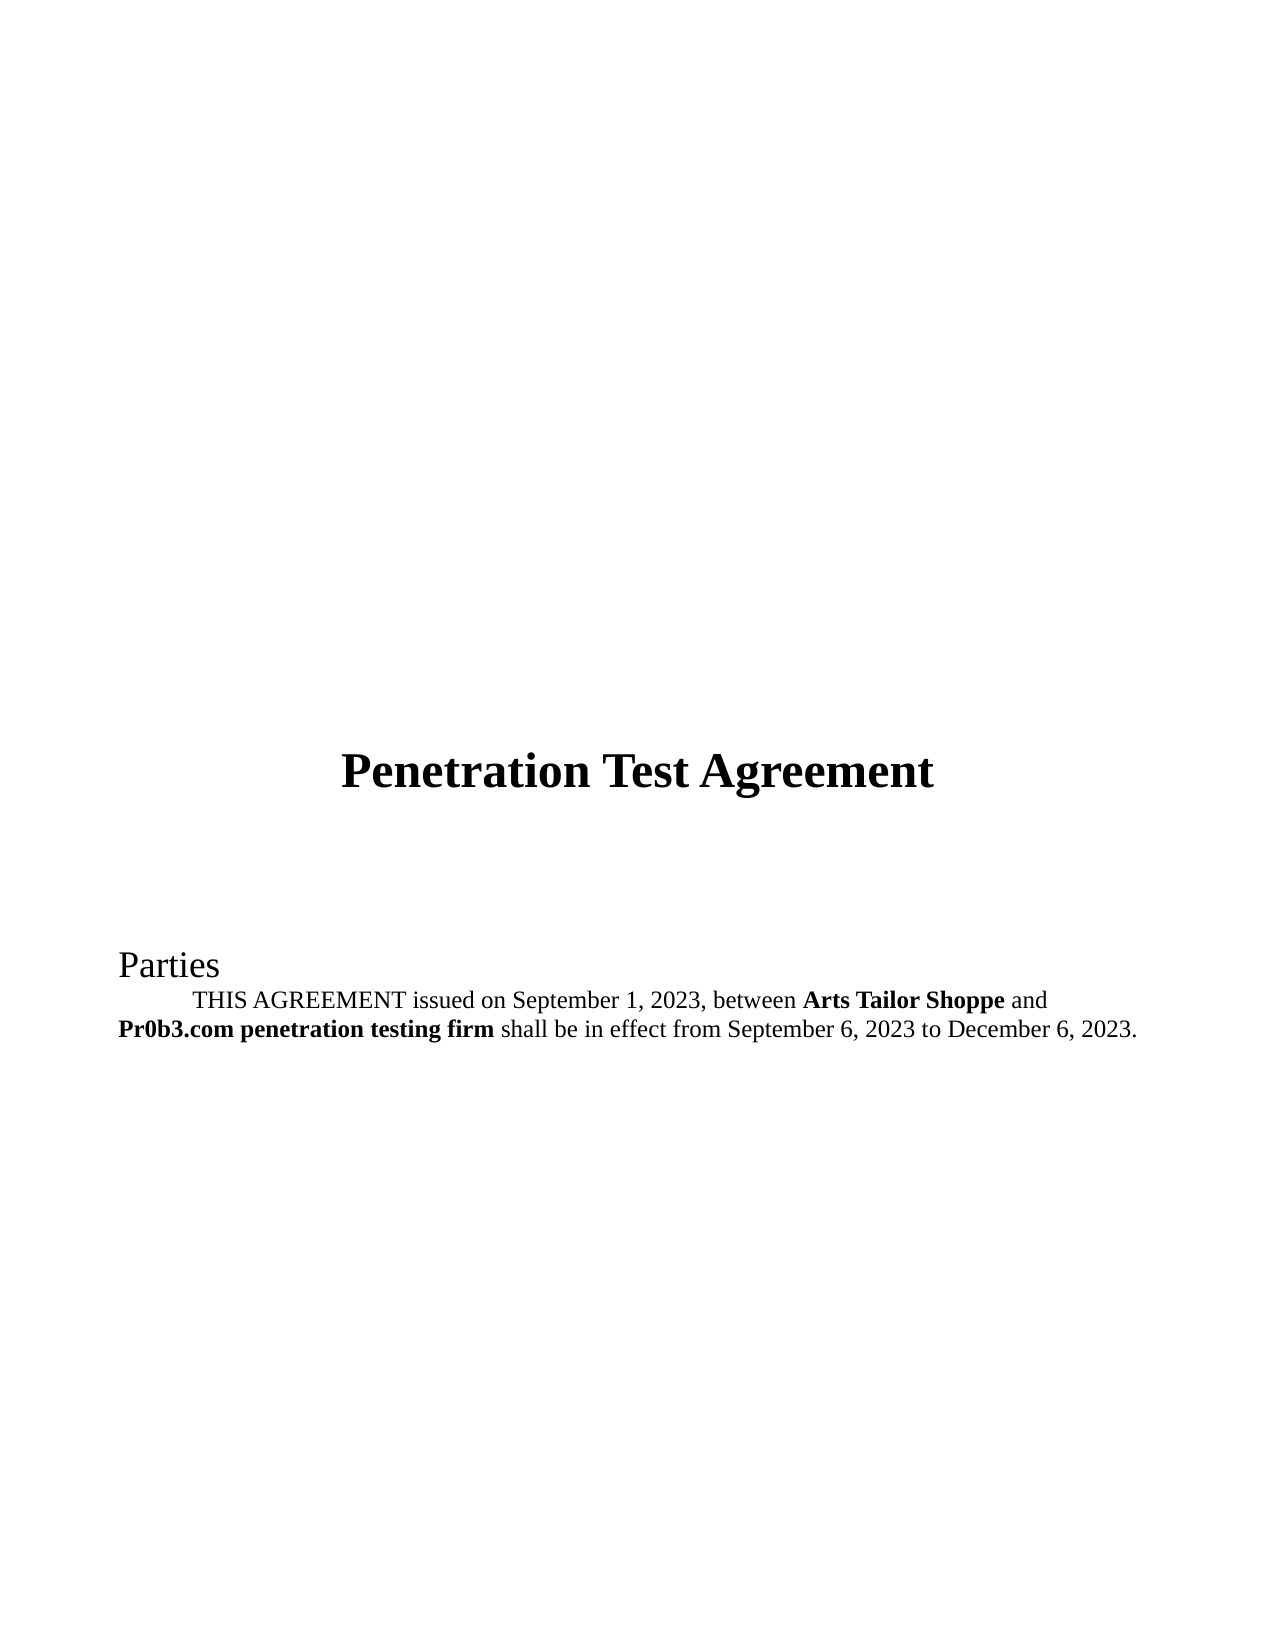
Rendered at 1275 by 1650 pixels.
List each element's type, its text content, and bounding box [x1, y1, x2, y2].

text Parties [118, 942, 1157, 985]
text THIS AGREEMENT issued on September 1, 2023, between Arts Tailor Shoppe and Pr0b3.com penetration testing firm shall be in effect from September 6, 2023 to December 6, 2023. [118, 985, 1157, 1043]
text Penetration Test Agreement [118, 741, 1157, 798]
